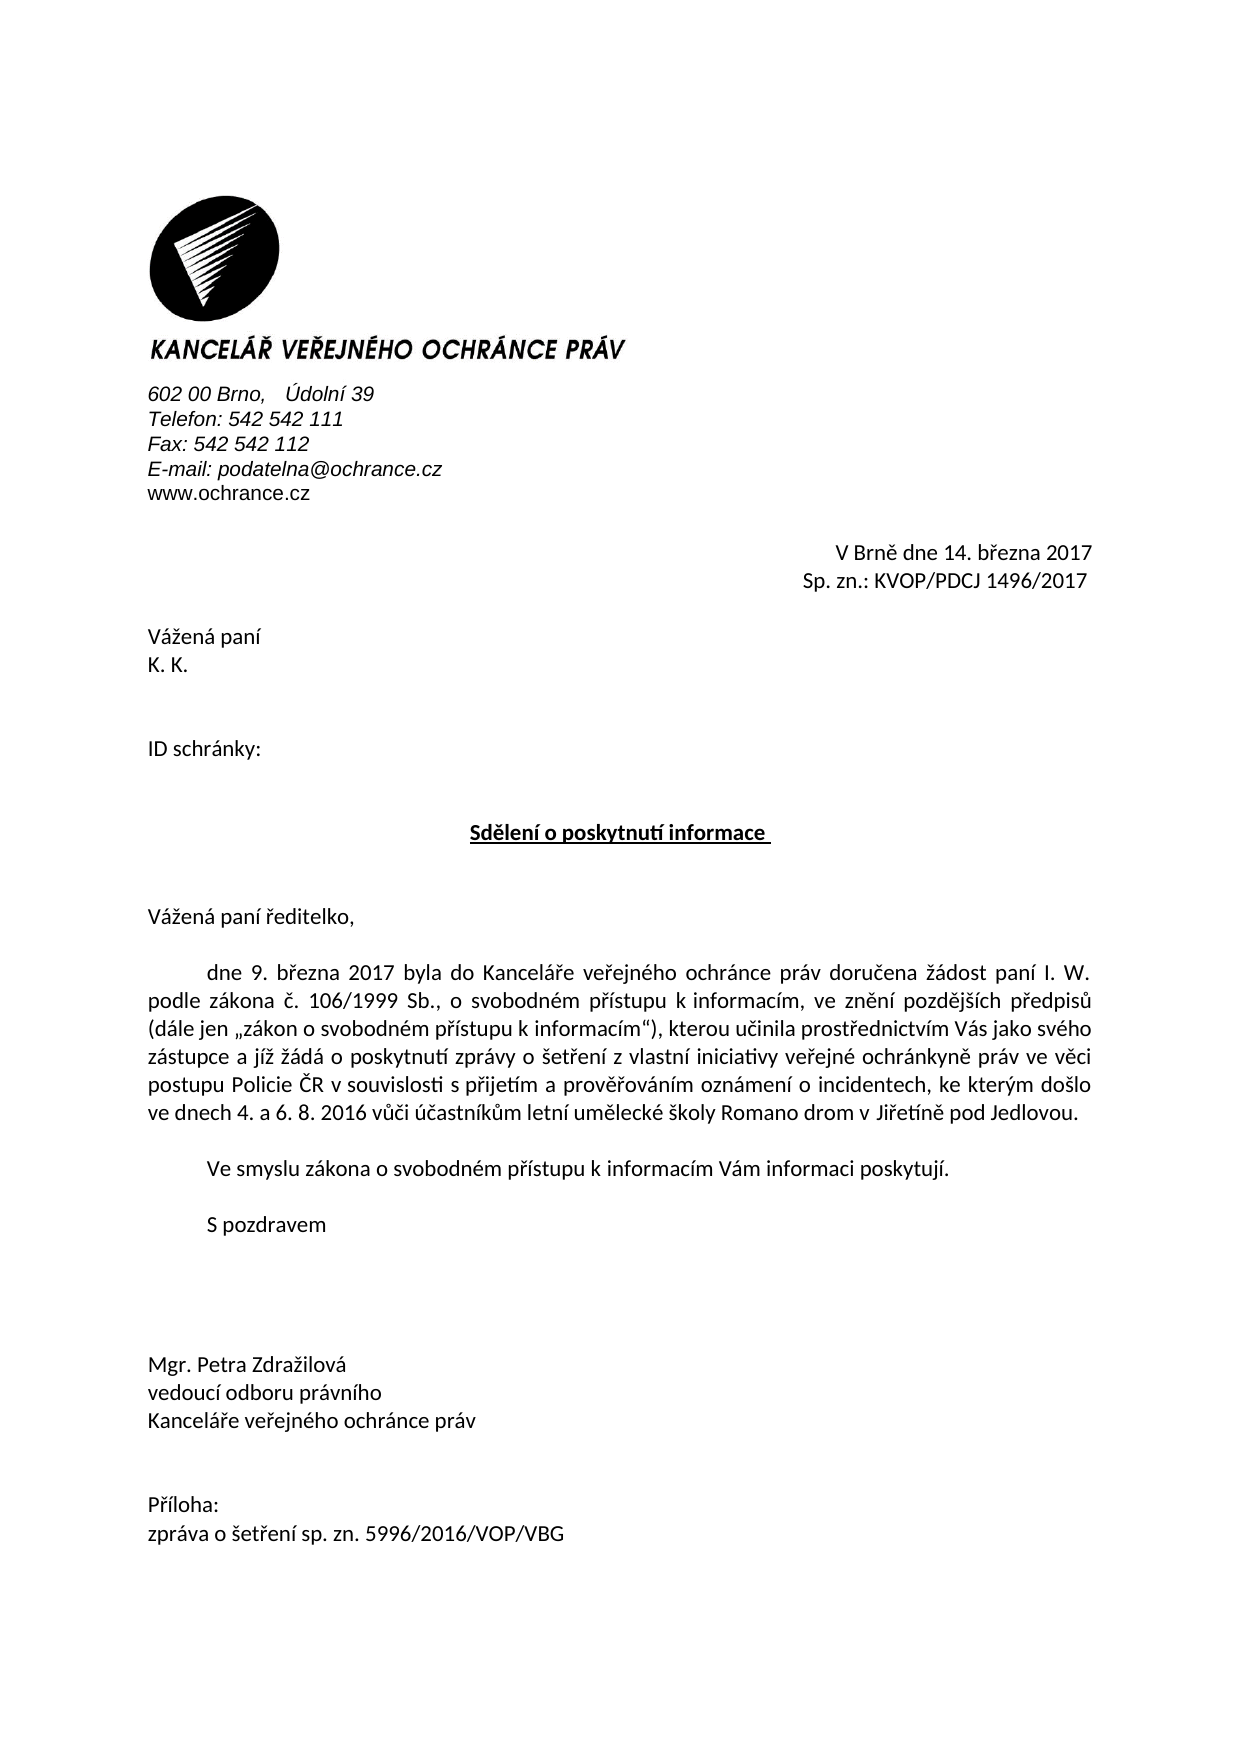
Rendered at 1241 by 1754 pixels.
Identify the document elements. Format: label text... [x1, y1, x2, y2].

text Mgr. Petra Zdražilová [148, 1351, 1093, 1378]
text Vážená paní [148, 622, 1093, 650]
text vedoucí odboru právního [148, 1378, 1093, 1407]
text Příloha: [148, 1491, 1093, 1519]
text Kanceláře veřejného ochránce práv [148, 1407, 1093, 1434]
text K. K. [148, 650, 1093, 678]
text S pozdravem [148, 1210, 1093, 1238]
text zpráva o šetření sp. zn. 5996/2016/VOP/VBG [148, 1519, 1093, 1547]
text Sp. zn.: KVOP/PDCJ 1496/2017 [146, 566, 1093, 594]
text Sdělení o poskytnutí informace [148, 818, 1093, 846]
text Ve smyslu zákona o svobodném přístupu k informacím Vám informaci poskytují. [148, 1154, 1093, 1182]
text Vážená paní ředitelko, [148, 902, 1093, 930]
text V Brně dne 14. března 2017 [148, 538, 1093, 566]
text ID schránky: [148, 734, 1093, 762]
text dne 9. března 2017 byla do Kanceláře veřejného ochránce práv doručena žádost paní I. W. podle zákona č. 106/1999 Sb., o svobodném přístupu k informacím, ve znění pozdějších předpisů (dále jen „zákon o svobodném přístupu k informacím“), kterou učinila prostřednictvím Vás jako svého zástupce a jíž žádá o poskytnutí zprávy o šetření z vlastní iniciativy veřejné ochránkyně práv ve věci postupu Policie ČR v souvislosti s přijetím a prověřováním oznámení o incidentech, ke kterým došlo ve dnech 4. a 6. 8. 2016 vůči účastníkům letní umělecké školy Romano drom v Jiřetíně pod Jedlovou. [148, 958, 1093, 1126]
